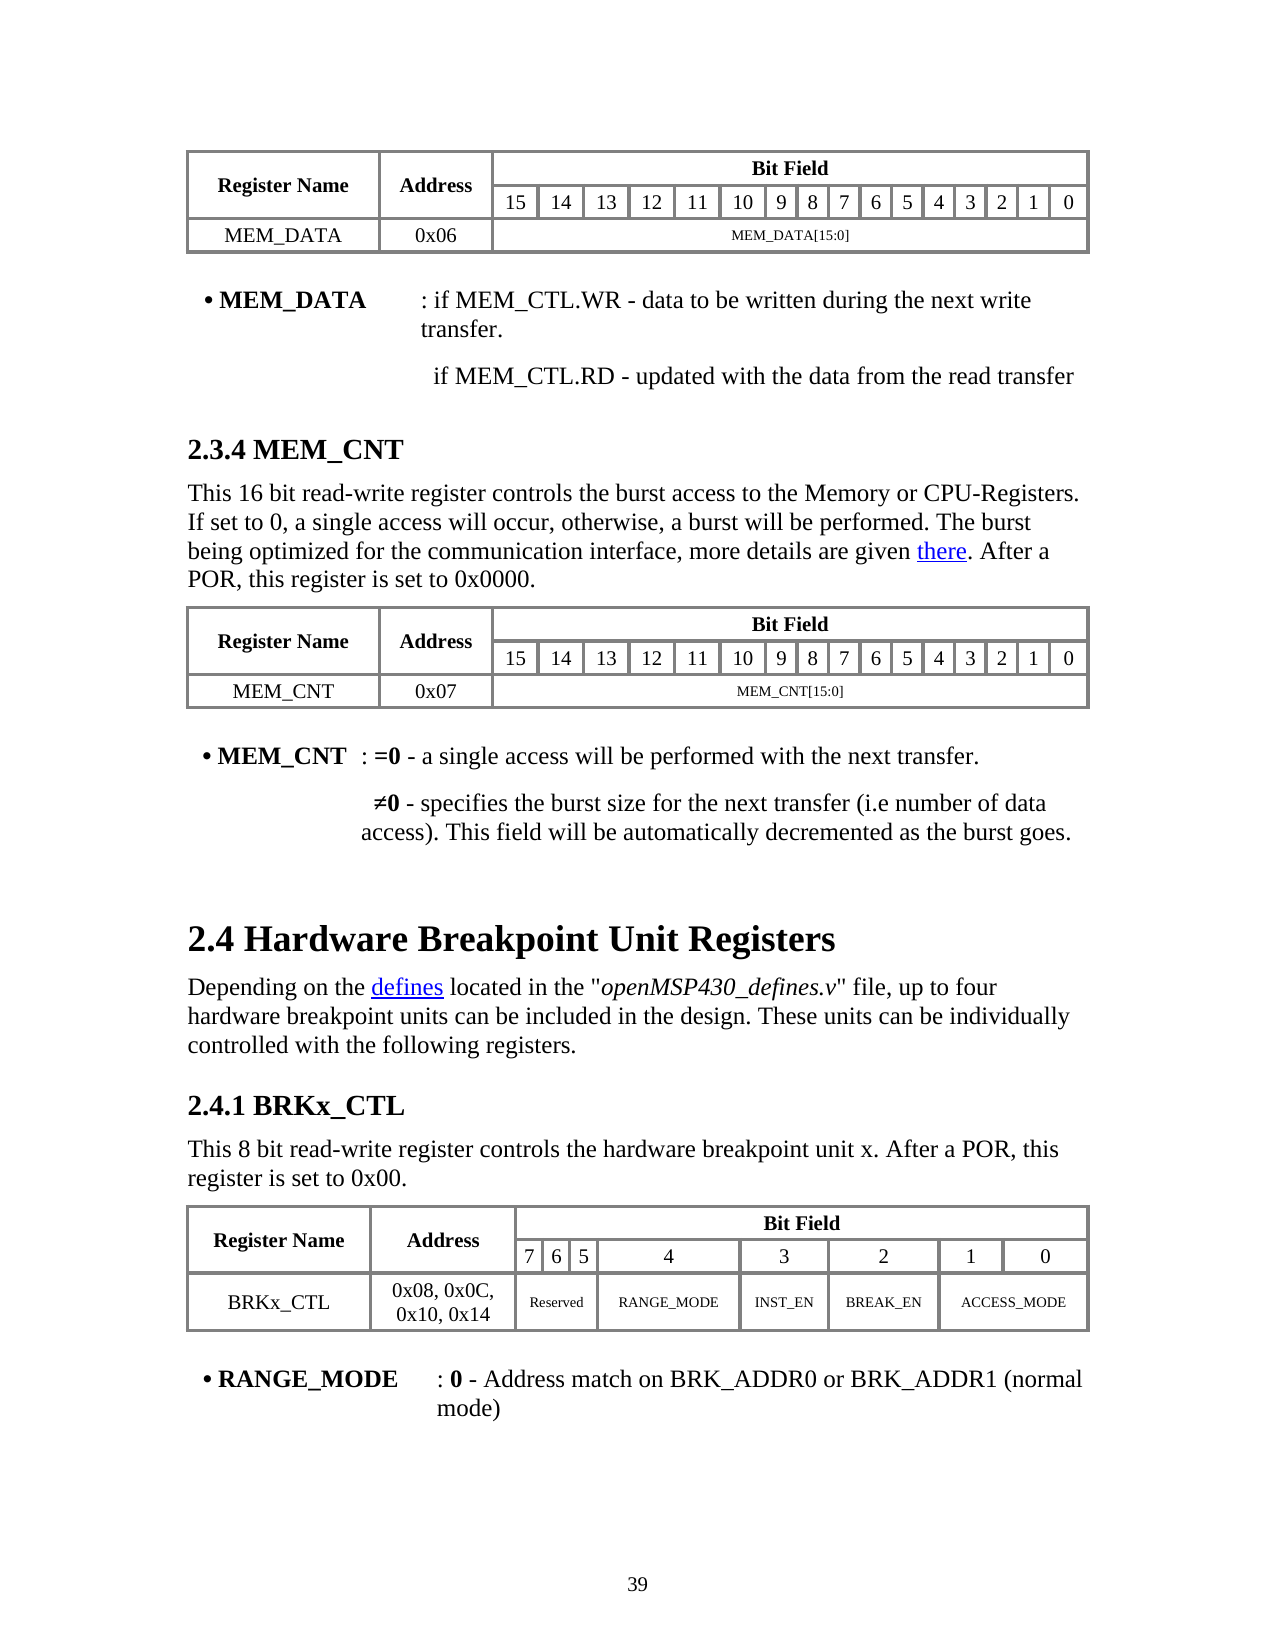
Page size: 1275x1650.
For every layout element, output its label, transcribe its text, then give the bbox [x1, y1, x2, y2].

table_header Register Name [189, 153, 378, 217]
table_cell 1 [1019, 187, 1048, 217]
table_cell 0x08, 0x0C, 0x10, 0x14 [372, 1275, 514, 1329]
table_header • MEM_CNT [200, 738, 358, 785]
table_cell 2 [988, 643, 1016, 673]
table_cell 6 [544, 1241, 568, 1271]
table_cell 0x06 [381, 220, 491, 250]
table_cell 4 [925, 187, 953, 217]
table_cell RANGE_MODE [599, 1275, 738, 1329]
table_cell 15 [494, 187, 536, 217]
table_cell 12 [631, 187, 673, 217]
table_cell 2 [830, 1241, 937, 1271]
table_header [187, 1361, 200, 1437]
table_header Bit Field [494, 153, 1086, 183]
table_cell 2 [988, 187, 1016, 217]
table_cell 0 [1051, 643, 1086, 673]
table_cell [200, 785, 358, 861]
table_header : =0 - a single access will be performed with the next transfer. [358, 738, 1088, 785]
table_cell 4 [599, 1241, 738, 1271]
table_cell 13 [585, 643, 627, 673]
table_cell 7 [517, 1241, 541, 1271]
table_cell 8 [799, 187, 827, 217]
text 2.4 Hardware Breakpoint Unit Registers [187, 917, 1088, 960]
table_cell 1 [941, 1241, 1001, 1271]
table_cell 14 [540, 643, 582, 673]
table_header Address [381, 609, 491, 673]
table_cell [187, 785, 199, 861]
table_cell 5 [893, 643, 921, 673]
table_header Address [381, 153, 491, 217]
table_cell ACCESS_MODE [941, 1275, 1086, 1329]
table_cell 7 [830, 187, 858, 217]
table_header • RANGE_MODE [200, 1361, 434, 1437]
table_header Bit Field [494, 609, 1086, 639]
text Depending on the defines located in the "openMSP430_defines.v" file, up to four hardware breakpoint units can be included in the design. These units can be individually controlled with the following registers. [187, 972, 1088, 1059]
table_cell 14 [540, 187, 582, 217]
table_cell [201, 358, 418, 405]
table_cell 9 [767, 643, 795, 673]
table_cell 13 [585, 187, 627, 217]
table_cell 15 [494, 643, 536, 673]
table_header [187, 738, 199, 785]
table_cell 3 [956, 187, 984, 217]
table_cell 5 [893, 187, 921, 217]
table_header Bit Field [517, 1208, 1086, 1238]
table_cell 10 [722, 187, 764, 217]
table_cell 0x07 [381, 676, 491, 706]
text 2.3.4 MEM_CNT [187, 432, 1088, 466]
table_cell BREAK_EN [830, 1275, 937, 1329]
table_cell MEM_DATA [189, 220, 378, 250]
table_cell 4 [925, 643, 953, 673]
table_cell MEM_DATA[15:0] [494, 220, 1086, 250]
table_cell Reserved [517, 1275, 596, 1329]
table_cell [187, 358, 201, 405]
table_cell 6 [862, 643, 890, 673]
table_cell ≠0 - specifies the burst size for the next transfer (i.e number of data access). This field will be automatically decremented as the burst goes. [358, 785, 1088, 861]
table_header Register Name [189, 1208, 369, 1271]
table_cell if MEM_CTL.RD - updated with the data from the read transfer [418, 358, 1088, 405]
table_header • MEM_DATA [201, 283, 418, 358]
table_header Address [372, 1208, 514, 1271]
table_cell 10 [722, 643, 764, 673]
text This 16 bit read-write register controls the burst access to the Memory or CPU-Registers. If set to 0, a single access will occur, otherwise, a burst will be performed. The burst being optimized for the communication interface, more details are given there. After a POR, this register is set to 0x0000. [187, 478, 1088, 593]
table_cell 9 [767, 187, 795, 217]
table_cell 6 [862, 187, 890, 217]
table_header : 0 - Address match on BRK_ADDR0 or BRK_ADDR1 (normal mode) [434, 1361, 1088, 1437]
text 2.4.1 BRKx_CTL [187, 1088, 1088, 1122]
table_cell 5 [571, 1241, 596, 1271]
table_header : if MEM_CTL.WR - data to be written during the next write transfer. [418, 283, 1088, 358]
table_cell 0 [1051, 187, 1086, 217]
table_cell 7 [830, 643, 858, 673]
table_cell 3 [956, 643, 984, 673]
table_cell 0 [1005, 1241, 1086, 1271]
table_cell 3 [742, 1241, 827, 1271]
table_header Register Name [189, 609, 378, 673]
table_cell MEM_CNT [189, 676, 378, 706]
text This 8 bit read-write register controls the hardware breakpoint unit x. After a POR, this register is set to 0x00. [187, 1134, 1088, 1192]
table_cell 11 [676, 187, 718, 217]
table_cell 12 [631, 643, 673, 673]
table_cell MEM_CNT[15:0] [494, 676, 1086, 706]
table_cell 8 [799, 643, 827, 673]
table_cell 1 [1019, 643, 1048, 673]
table_header [187, 283, 201, 358]
table_cell 11 [676, 643, 718, 673]
table_cell BRKx_CTL [189, 1275, 369, 1329]
table_cell INST_EN [742, 1275, 827, 1329]
